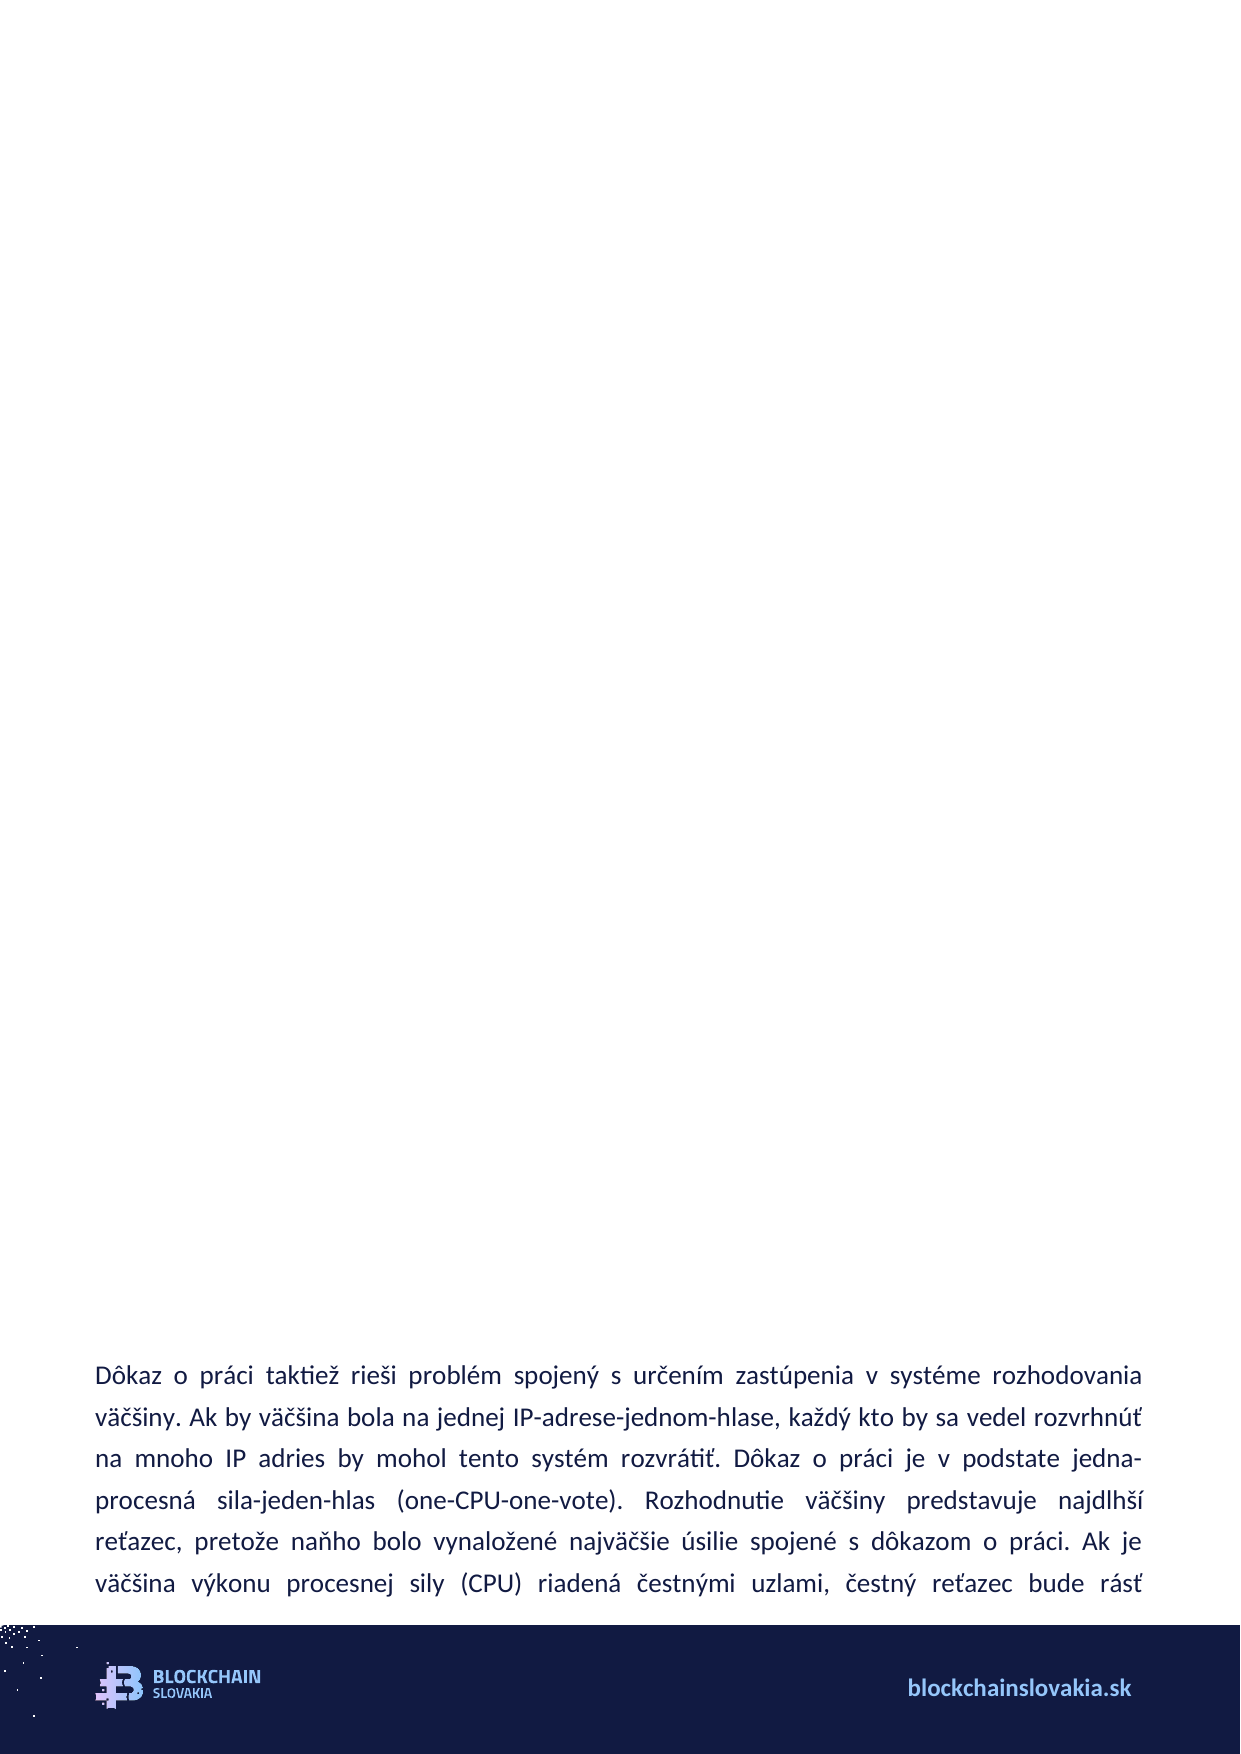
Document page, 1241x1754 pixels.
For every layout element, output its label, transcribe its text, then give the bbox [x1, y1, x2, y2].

text Dôkaz o práci taktiež rieši problém spojený s určením zastúpenia v systéme rozhodovania väčšiny. Ak by väčšina bola na jednej IP-adrese-jednom-hlase, každý kto by sa vedel rozvrhnúť na mnoho IP adries by mohol tento systém rozvrátiť. Dôkaz o práci je v podstate jedna-procesná sila-jeden-hlas (one-CPU-one-vote). Rozhodnutie väčšiny predstavuje najdlhší reťazec, pretože naňho bolo vynaložené najväčšie úsilie spojené s dôkazom o práci. Ak je väčšina výkonu procesnej sily (CPU) riadená čestnými uzlami, čestný reťazec bude rásť [95, 1358, 1144, 1599]
